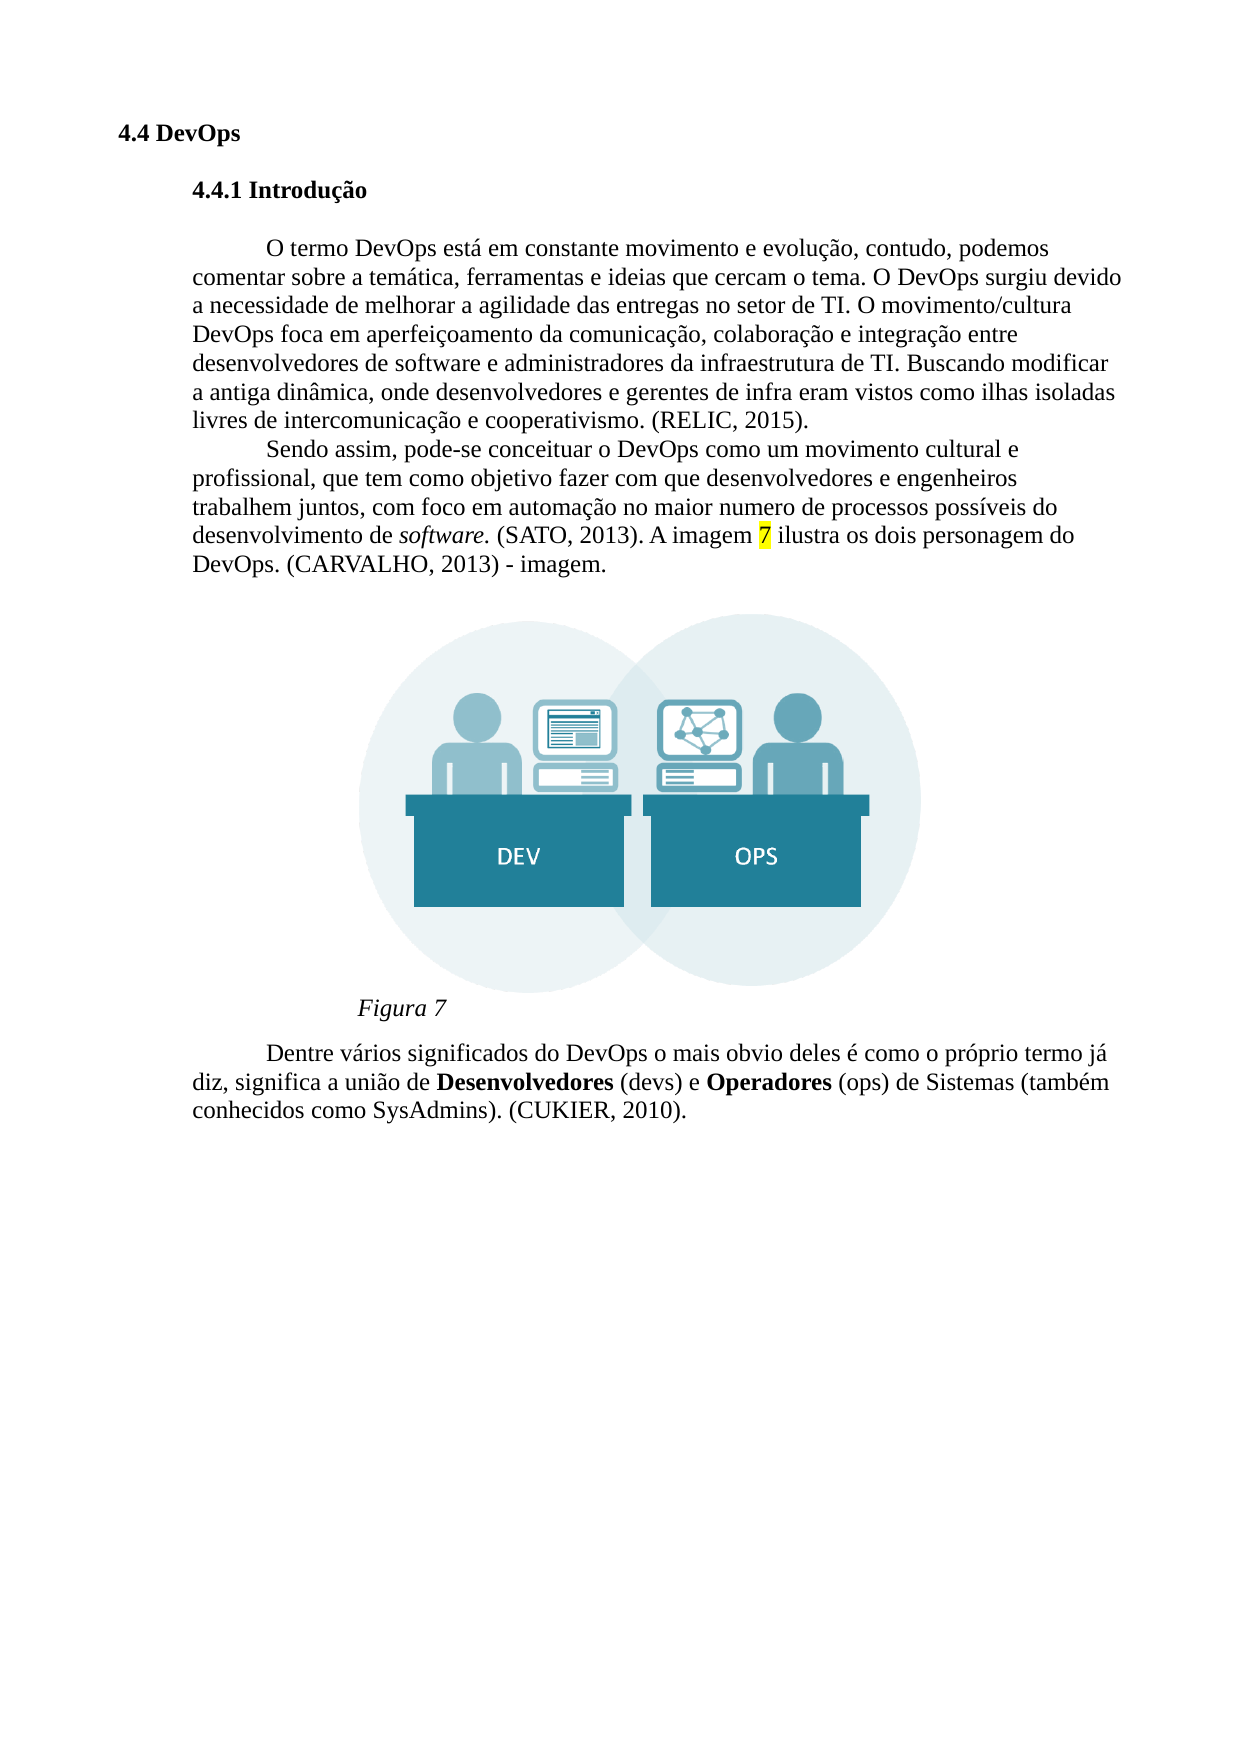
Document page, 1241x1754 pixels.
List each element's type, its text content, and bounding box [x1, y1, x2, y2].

text O termo DevOps está em constante movimento e evolução, contudo, podemos comentar sobre a temática, ferramentas e ideias que cercam o tema. O DevOps surgiu devido a necessidade de melhorar a agilidade das entregas no setor de TI. O movimento/cultura DevOps foca em aperfeiçoamento da comunicação, colaboração e integração entre desenvolvedores de software e administradores da infraestrutura de TI. Buscando modificar a antiga dinâmica, onde desenvolvedores e gerentes de infra eram vistos como ilhas isoladas livres de intercomunicação e cooperativismo. (RELIC, 2015). [118, 233, 1122, 434]
text 4.4 DevOps [118, 118, 1122, 147]
text 4.4.1 Introdução [118, 176, 1122, 204]
text Figura 7 [357, 994, 922, 1022]
text Sendo assim, pode-se conceituar o DevOps como um movimento cultural e profissional, que tem como objetivo fazer com que desenvolvedores e engenheiros trabalhem juntos, com foco em automação no maior numero de processos possíveis do desenvolvimento de software. (SATO, 2013). A imagem 7 ilustra os dois personagem do DevOps. (CARVALHO, 2013) - imagem. [118, 434, 1122, 578]
text Dentre vários significados do DevOps o mais obvio deles é como o próprio termo já diz, significa a união de Desenvolvedores (devs) e Operadores (ops) de Sistemas (também conhecidos como SysAdmins). (CUKIER, 2010). [118, 1038, 1122, 1124]
picture [357, 612, 922, 994]
